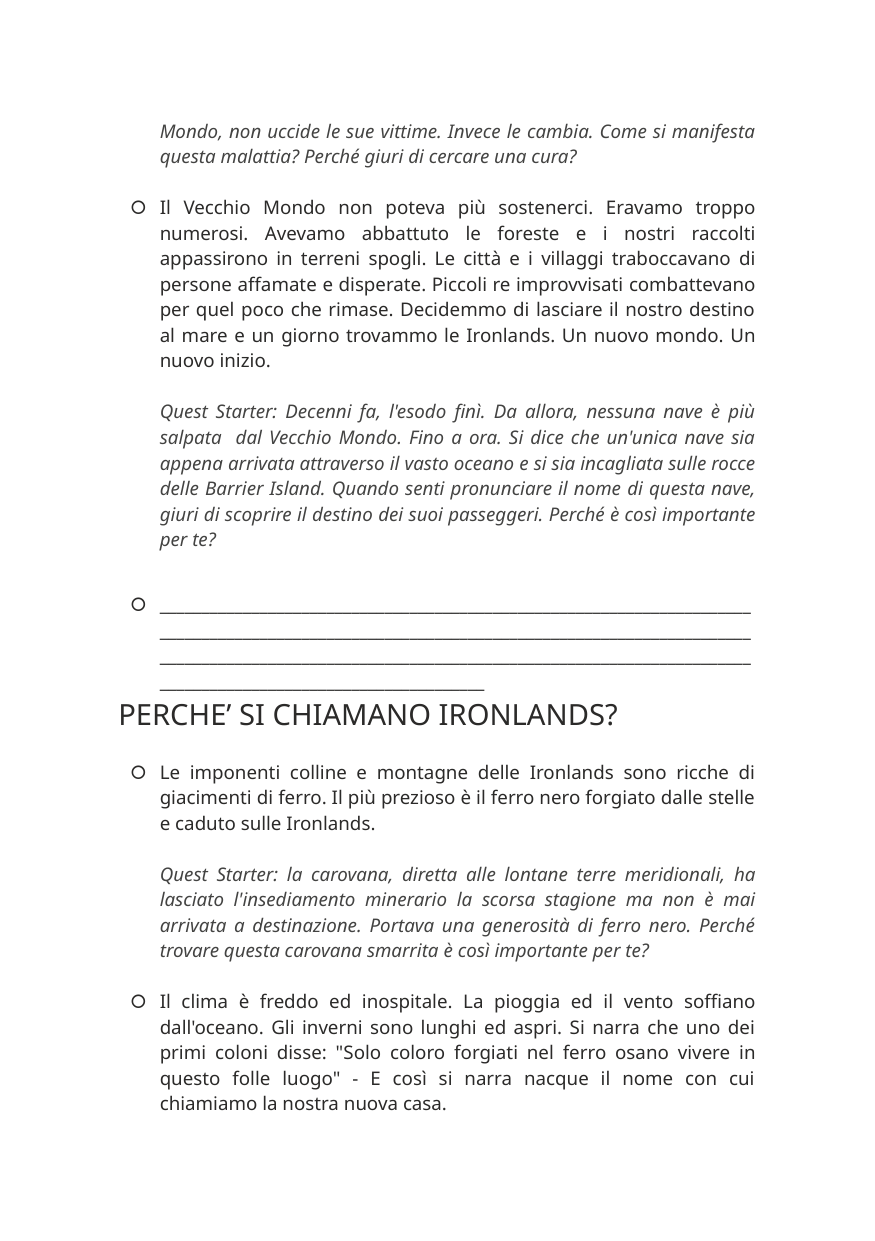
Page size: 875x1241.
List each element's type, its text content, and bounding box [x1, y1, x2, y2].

list Quest Starter: Decenni fa, l'esodo finì. Da allora, nessuna nave è più salpata dal Vecchio Mondo. Fino a ora. Si dice che un'unica nave sia appena arrivata attraverso il vasto oceano e si sia incagliata sulle rocce delle Barrier Island. Quando senti pronunciare il nome di questa nave, giuri di scoprire il destino dei suoi passeggeri. Perché è così importante per te? [124, 399, 756, 552]
list Il clima è freddo ed inospitale. La pioggia ed il vento soffiano dall'oceano. Gli inverni sono lunghi ed aspri. Si narra che uno dei primi coloni disse: "Solo coloro forgiati nel ferro osano vivere in questo folle luogo" - E così si narra nacque il nome con cui chiamiamo la nostra nuova casa. [130, 989, 756, 1116]
text Quest Starter: la carovana, diretta alle lontane terre meridionali, ha lasciato l'insediamento minerario la scorsa stagione ma non è mai arrivata a destinazione. Portava una generosità di ferro nero. Perché trovare questa carovana smarrita è così importante per te? [159, 861, 756, 963]
text Mondo, non uccide le sue vittime. Invece le cambia. Come si manifesta questa malattia? Perché giuri di cercare una cura? [159, 118, 756, 169]
list ____________________________________________________________________________________________________________________________________________________________________________________________________________________________________________________________ [130, 592, 756, 694]
list Le imponenti colline e montagne delle Ironlands sono ricche di giacimenti di ferro. Il più prezioso è il ferro nero forgiato dalle stelle e caduto sulle Ironlands. [130, 759, 756, 836]
list PERCHE’ SI CHIAMANO IRONLANDS? [77, 694, 756, 733]
list Il Vecchio Mondo non poteva più sostenerci. Eravamo troppo numerosi. Avevamo abbattuto le foreste e i nostri raccolti appassirono in terreni spogli. Le città e i villaggi traboccavano di persone affamate e disperate. Piccoli re improvvisati combattevano per quel poco che rimase. Decidemmo di lasciare il nostro destino al mare e un giorno trovammo le Ironlands. Un nuovo mondo. Un nuovo inizio. [130, 195, 756, 373]
